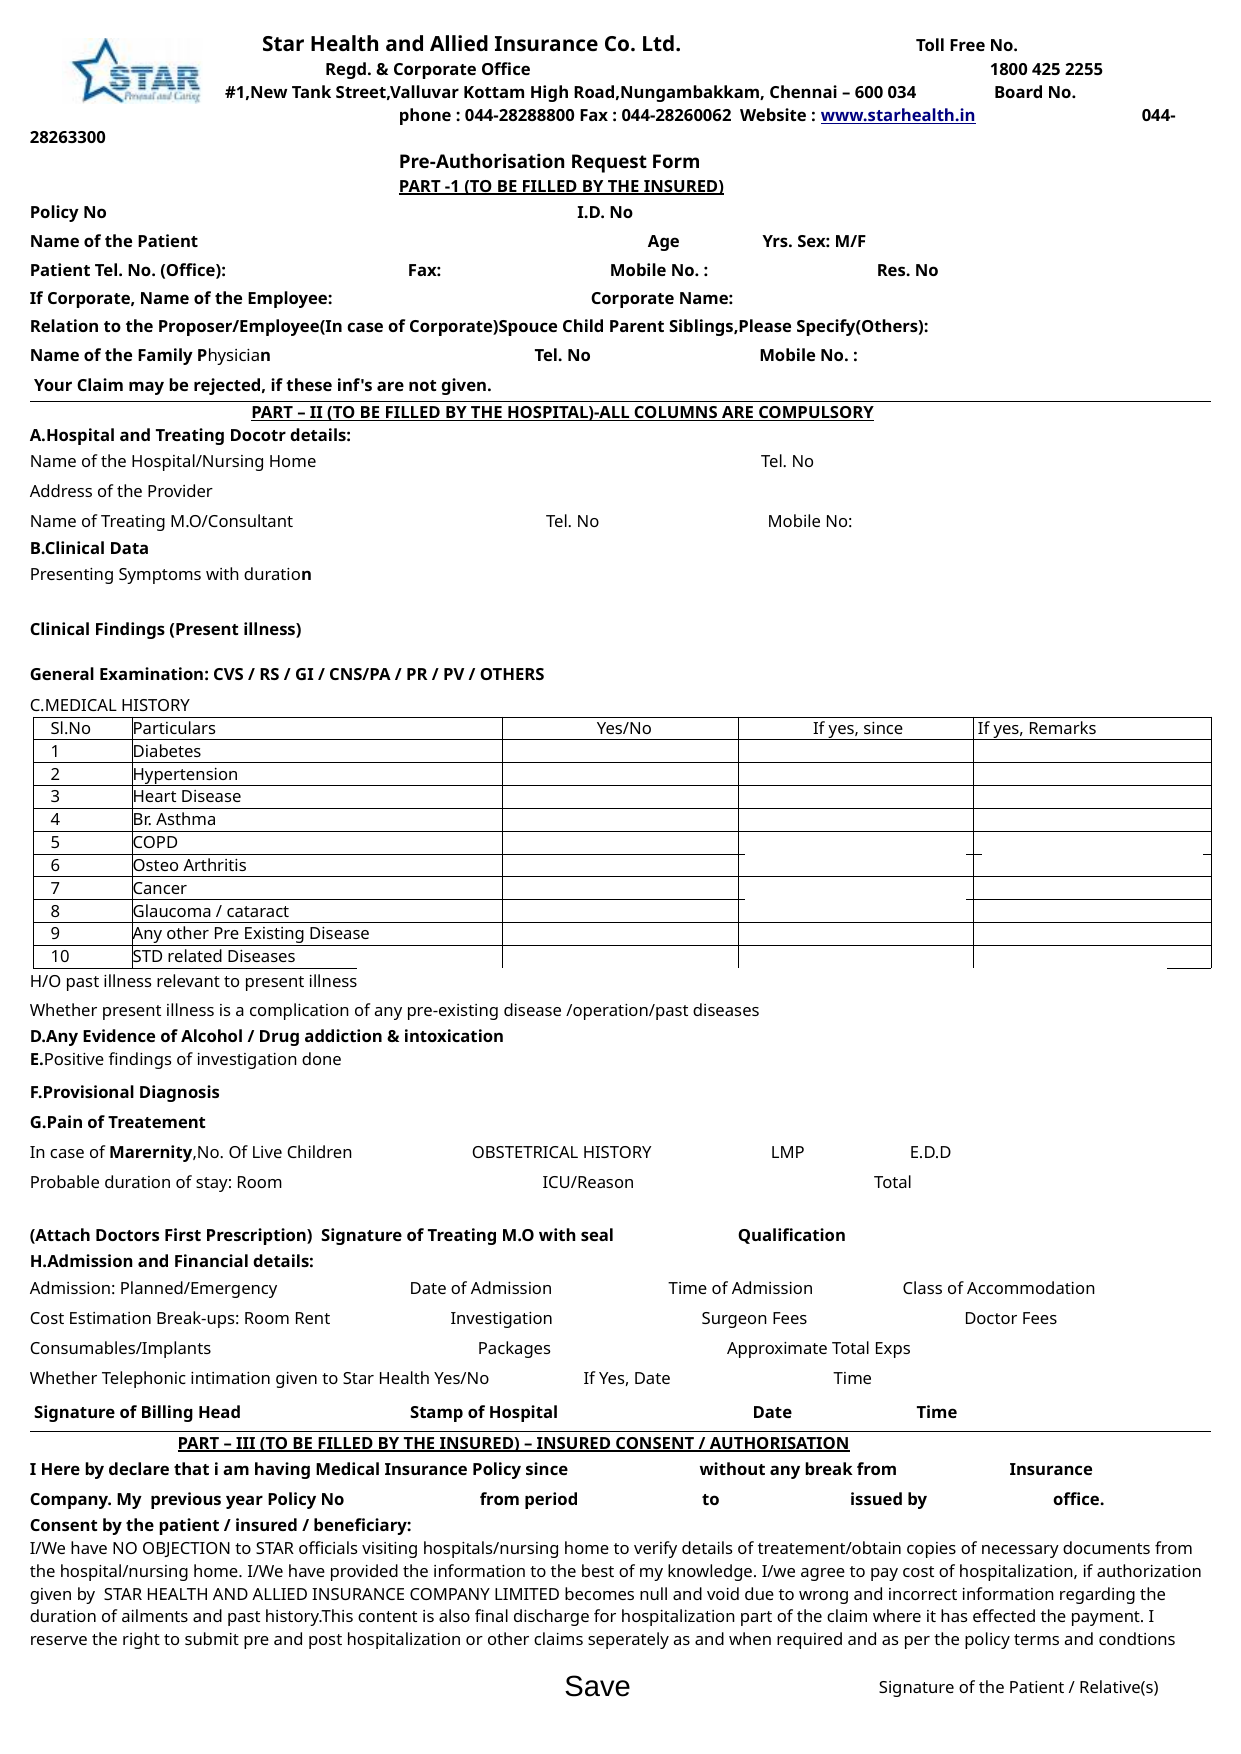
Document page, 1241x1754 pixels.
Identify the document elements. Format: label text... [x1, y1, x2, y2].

table_header If yes, since [739, 718, 973, 739]
table_cell COPD [133, 832, 502, 853]
table_header Sl.No [34, 718, 132, 739]
table_cell [974, 786, 1211, 808]
text PART – II (TO BE FILLED BY THE HOSPITAL)-ALL COLUMNS ARE COMPULSORY [29, 401, 1211, 423]
table_cell 4 [34, 809, 132, 831]
text Insurance [1009, 1454, 1211, 1484]
text E.D.D [909, 1137, 956, 1167]
table_cell [974, 877, 1211, 899]
text ICU/Reason [542, 1167, 634, 1197]
text Signature of the Patient / Relative(s) [29, 1673, 1211, 1698]
text Probable duration of stay: Room [29, 1167, 283, 1197]
text #1,New Tank Street,Valluvar Kottam High Road,Nungambakkam, Chennai – 600 034 Board No. [204, 81, 1211, 103]
text Admission: Planned/Emergency [29, 1272, 282, 1302]
table_cell [503, 855, 738, 876]
text Doctor Fees [960, 1302, 1061, 1332]
text [1165, 1047, 1211, 1077]
text Investigation [450, 1302, 557, 1332]
table_cell [974, 946, 982, 967]
text If Corporate, Name of the Employee: [29, 283, 337, 312]
text Tel. No Mobile No. : [534, 339, 1211, 369]
text (Attach Doctors First Prescription) Signature of Treating M.O with seal [29, 1220, 619, 1250]
table_cell [974, 900, 1211, 922]
text Consent by the patient / insured / beneficiary: [29, 1514, 1211, 1537]
text PART – III (TO BE FILLED BY THE INSURED) – INSURED CONSENT / AUTHORISATION [29, 1431, 1211, 1454]
text Packages [478, 1332, 551, 1362]
text Regd. & Corporate Office 1800 425 2255 [204, 58, 1211, 81]
text Date of Admission [401, 1272, 557, 1302]
table_cell [503, 832, 738, 853]
table_cell Heart Disease [133, 786, 502, 808]
text [1119, 227, 1211, 256]
text Yrs. Sex: M/F [762, 227, 871, 256]
table_cell [503, 809, 738, 831]
text Presenting Symptoms with duration [29, 559, 312, 614]
text [1101, 1220, 1211, 1250]
text Signature of Billing Head Stamp of Hospital Date Time [29, 1392, 1211, 1431]
text PART -1 (TO BE FILLED BY THE INSURED) [29, 174, 1211, 197]
table_cell [503, 763, 738, 785]
text LMP [771, 1137, 809, 1167]
text E.Positive findings of investigation done [29, 1047, 342, 1077]
text I/We have NO OBJECTION to STAR officials visiting hospitals/nursing home to verify details of treatement/obtain copies of necessary documents from the hospital/nursing home. I/We have provided the information to the best of my knowledge. I/we agree to pay cost of hospitalization, if authorization given by STAR HEALTH AND ALLIED INSURANCE COMPANY LIMITED becomes null and void due to wrong and incorrect information regarding the duration of ailments and past history.This content is also final discharge for hospitalization part of the claim where it has effected the payment. I reserve the right to submit pre and post hospitalization or other claims seperately as and when required and as per the policy terms and condtions [29, 1537, 1211, 1650]
table_cell 2 [34, 763, 132, 785]
text Patient Tel. No. (Office): [29, 256, 230, 283]
text A.Hospital and Treating Docotr details: [29, 423, 1211, 446]
text Total [874, 1167, 920, 1197]
text without any break from [695, 1454, 902, 1484]
table_cell [739, 900, 973, 922]
table_cell [503, 740, 738, 762]
table_cell Glaucoma / cataract [133, 900, 502, 922]
table_cell [739, 786, 973, 808]
table_cell [739, 809, 973, 831]
table_cell 8 [34, 900, 132, 922]
text Name of Treating M.O/Consultant [29, 506, 293, 536]
table_cell [974, 809, 1211, 831]
text Whether present illness is a complication of any pre-existing disease /operation/past diseases [29, 994, 760, 1024]
text phone : 044-28288800 Fax : 044-28260062 Website : www.starhealth.in 044-28263300 [29, 103, 1211, 149]
table_cell Any other Pre Existing Disease [133, 923, 502, 945]
table_cell [503, 923, 738, 945]
table_cell Hypertension [133, 763, 502, 785]
text Relation to the Proposer/Employee(In case of Corporate)Spouce Child Parent Siblings,Please Specify(Others): [29, 312, 929, 339]
text [1140, 1137, 1211, 1167]
text Name of the Hospital/Nursing Home [29, 446, 316, 476]
text Cost Estimation Break-ups: Room Rent [29, 1302, 335, 1332]
table_cell [974, 855, 1211, 876]
text H.Admission and Financial details: [29, 1250, 1211, 1272]
table_cell [739, 740, 973, 762]
text to [702, 1484, 719, 1514]
text Pre-Authorisation Request Form [29, 149, 1211, 174]
table_cell [974, 763, 1211, 785]
text [1082, 312, 1211, 339]
table_cell Br. Asthma [133, 809, 502, 831]
table_cell [739, 877, 973, 899]
text [1125, 1107, 1211, 1137]
text from period [480, 1484, 578, 1514]
text D.Any Evidence of Alcohol / Drug addiction & intoxication [29, 1024, 1211, 1047]
text Class of Accommodation [898, 1272, 1095, 1302]
text [1160, 476, 1211, 506]
text Mobile No. : [605, 256, 708, 283]
table_cell Osteo Arthritis [133, 855, 502, 876]
text C.MEDICAL HISTORY [29, 694, 1211, 717]
text Fax: [408, 256, 441, 283]
text Qualification [738, 1220, 846, 1250]
table_cell [503, 877, 738, 899]
text Tel. No Mobile No: [546, 506, 1211, 536]
text Name of the Patient [29, 227, 202, 256]
table_cell [739, 763, 973, 785]
text B.Clinical Data [29, 536, 1211, 559]
text Approximate Total Exps [727, 1332, 911, 1362]
text I Here by declare that i am having Medical Insurance Policy since [29, 1454, 573, 1484]
text [1125, 614, 1211, 662]
table_cell 6 [34, 855, 132, 876]
text Star Health and Allied Insurance Co. Ltd. Toll Free No. [29, 29, 1211, 58]
table_cell 7 [34, 877, 132, 899]
table_cell [1203, 946, 1211, 967]
text F.Provisional Diagnosis [29, 1077, 220, 1107]
text G.Pain of Treatement [29, 1107, 206, 1137]
text Res. No [872, 256, 939, 283]
text Time of Admission [660, 1272, 813, 1302]
table_cell [966, 946, 973, 967]
table_header Yes/No [503, 718, 738, 739]
table_cell [739, 946, 745, 967]
table_cell [739, 923, 973, 945]
table_cell Diabetes [133, 740, 502, 762]
text If Yes, Date [579, 1362, 675, 1392]
text Age [639, 227, 684, 256]
table_cell [503, 900, 738, 922]
picture [61, 38, 204, 104]
text [1167, 559, 1211, 614]
text General Examination: CVS / RS / GI / CNS/PA / PR / PV / OTHERS [29, 662, 1211, 694]
text [1163, 1167, 1211, 1197]
text issued by [850, 1484, 927, 1514]
table_cell STD related Diseases [133, 946, 502, 967]
text Consumables/Implants [29, 1332, 211, 1362]
table_cell 5 [34, 832, 132, 853]
table_cell Cancer [133, 877, 502, 899]
table_cell [974, 740, 1211, 762]
table_cell [974, 832, 982, 853]
table_cell [739, 832, 745, 853]
text Surgeon Fees [697, 1302, 816, 1332]
table_header Particulars [133, 718, 502, 739]
table_cell [974, 923, 1211, 945]
text Name of the Family Physician [29, 339, 271, 369]
text Tel. No [756, 446, 1211, 476]
table_cell [739, 855, 973, 876]
table_cell 1 [34, 740, 132, 762]
text [1131, 1077, 1211, 1107]
text office. [1053, 1484, 1211, 1514]
text Your Claim may be rejected, if these inf's are not given. [29, 369, 1211, 401]
text Whether Telephonic intimation given to Star Health Yes/No [29, 1362, 494, 1392]
text [1103, 256, 1211, 283]
text Policy No [29, 197, 111, 227]
table_cell 9 [34, 923, 132, 945]
text Time [825, 1362, 876, 1392]
table_cell [503, 786, 738, 808]
table_cell 10 [34, 946, 132, 967]
text H/O past illness relevant to present illness [29, 968, 357, 994]
text [1166, 1332, 1211, 1362]
table_cell [503, 946, 738, 967]
text Corporate Name: [591, 283, 1211, 312]
table_cell [966, 832, 973, 853]
text Clinical Findings (Present illness) [29, 614, 301, 662]
text Address of the Provider [29, 476, 213, 506]
text I.D. No [551, 197, 1211, 227]
table_cell [1203, 832, 1211, 853]
text In case of Marernity,No. Of Live Children [29, 1137, 353, 1167]
text OBSTETRICAL HISTORY [472, 1137, 652, 1167]
text Company. My previous year Policy No [29, 1484, 349, 1514]
text [1167, 969, 1211, 994]
table_cell 3 [34, 786, 132, 808]
table_header If yes, Remarks [974, 718, 1211, 739]
